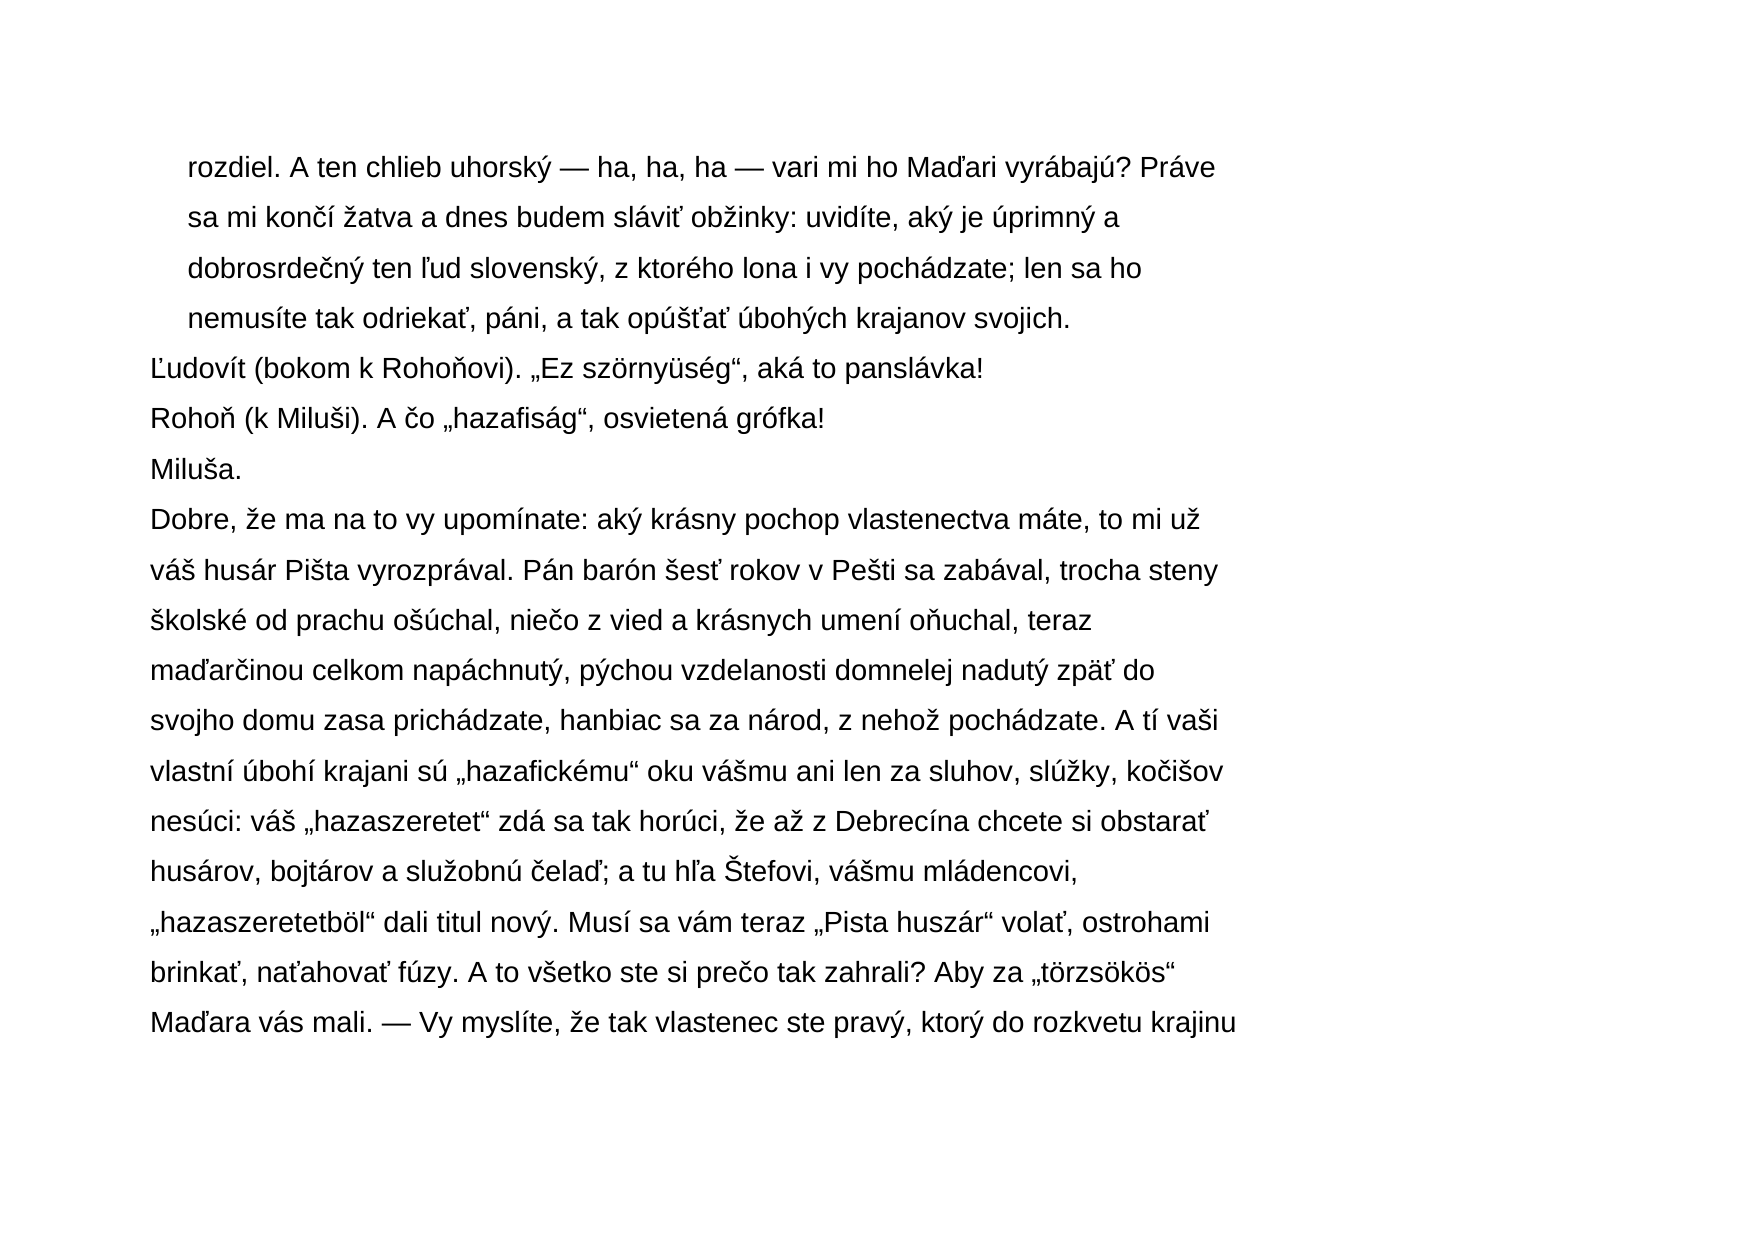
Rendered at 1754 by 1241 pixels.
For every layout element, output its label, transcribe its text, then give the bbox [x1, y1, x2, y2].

text rozdiel. A ten chlieb uhorský — ha, ha, ha — vari mi ho Maďari vyrábajú? Práve sa mi končí žatva a dnes budem sláviť obžinky: uvidíte, aký je úprimný a dobrosrdečný ten ľud slo­venský, z ktorého lona i vy pochádzate; len sa ho nemusíte tak odriekať, páni, a tak opú­šťať úbohých krajanov svojich. [150, 150, 1243, 334]
text Miluša. [150, 452, 1243, 485]
text Rohoň (k Miluši). A čo „hazafiság“, osvietená grófka! [150, 402, 1243, 435]
text Dobre, že ma na to vy upomínate: aký krásny pochop vlastenectva máte, to mi už váš husár Pišta vyrozprával. Pán barón šesť rokov v Pešti sa zabával, trocha steny školské od prachu ošúchal, niečo z vied a krásnych umení oňuchal, teraz maďarčinou celkom napáchnutý, pýchou vzdelanosti domnelej nadutý zpäť do svojho domu zasa prichádzate, hanbiac sa za národ, z nehož pochádzate. A tí vaši vlastní úbohí krajani sú „hazafickému“ oku vášmu ani len za sluhov, slúžky, kočišov nesúci: váš „hazaszeretet“ zdá sa tak horúci, že až z Debrecína chcete si obstarať husárov, bojtárov a služobnú čelaď; a tu hľa Štefovi, vášmu mládencovi, „hazaszeretetböl“ dali titul nový. Musí sa vám teraz „Pista huszár“ volať, ostrohami brinkať, naťahovať fúzy. A to všetko ste si prečo tak zahrali? Aby za „törzsökös“ Maďara vás mali. — Vy myslíte, že tak vlastenec ste pravý, ktorý do rozkvetu krajinu [150, 502, 1243, 1039]
text Ľudovít (bokom k Rohoňovi). „Ez szörnyüség“, aká to panslávka! [150, 351, 1243, 385]
